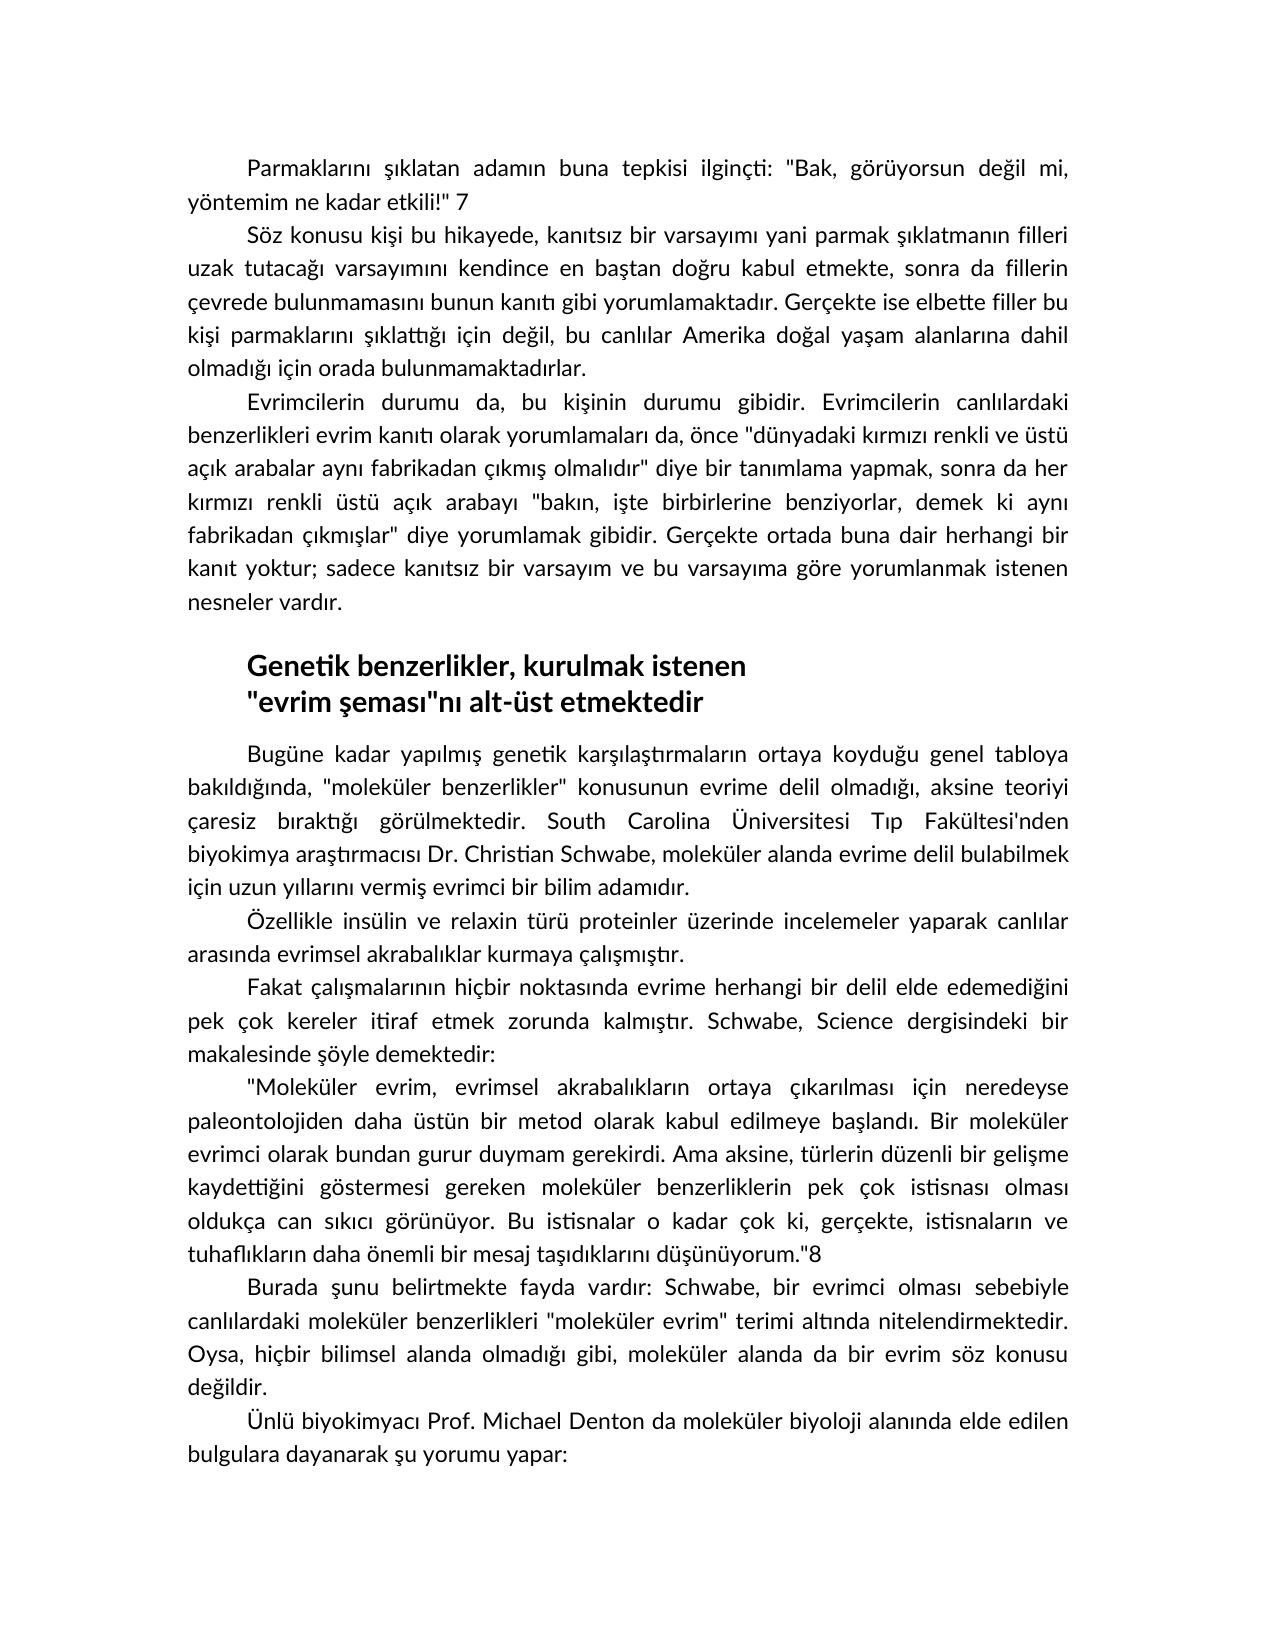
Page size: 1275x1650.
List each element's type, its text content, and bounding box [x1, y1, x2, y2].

text Söz konusu kişi bu hikayede, kanıtsız bir varsayımı yani parmak şıklatmanın filleri uzak tutacağı varsayımını kendince en baştan doğru kabul etmekte, sonra da fillerin çevrede bulunmamasını bunun kanıtı gibi yorumlamaktadır. Gerçekte ise elbette filler bu kişi parmaklarını şıklattığı için değil, bu canlılar Amerika doğal yaşam alanlarına dahil olmadığı için orada bulunmamaktadırlar. [187, 217, 1070, 383]
text Genetik benzerlikler, kurulmak istenen [187, 650, 1070, 683]
text "Moleküler evrim, evrimsel akrabalıkların ortaya çıkarılması için neredeyse paleontolojiden daha üstün bir metod olarak kabul edilmeye başlandı. Bir moleküler evrimci olarak bundan gurur duymam gerekirdi. Ama aksine, türlerin düzenli bir gelişme kaydettiğini göstermesi gereken moleküler benzerliklerin pek çok istisnası olması oldukça can sıkıcı görünüyor. Bu istisnalar o kadar çok ki, gerçekte, istisnaların ve tuhaflıkların daha önemli bir mesaj taşıdıklarını düşünüyorum."8 [187, 1069, 1070, 1269]
text "evrim şeması"nı alt-üst etmektedir [187, 683, 1070, 718]
text Fakat çalışmalarının hiçbir noktasında evrime herhangi bir delil elde edemediğini pek çok kereler itiraf etmek zorunda kalmıştır. Schwabe, Science dergisindeki bir makalesinde şöyle demektedir: [187, 969, 1070, 1069]
text Bugüne kadar yapılmış genetik karşılaştırmaların ortaya koyduğu genel tabloya bakıldığında, "moleküler benzerlikler" konusunun evrime delil olmadığı, aksine teoriyi çaresiz bıraktığı görülmektedir. South Carolina Üniversitesi Tıp Fakültesi'nden biyokimya araştırmacısı Dr. Christian Schwabe, moleküler alanda evrime delil bulabilmek için uzun yıllarını vermiş evrimci bir bilim adamıdır. [187, 736, 1070, 902]
text Ünlü biyokimyacı Prof. Michael Denton da moleküler biyoloji alanında elde edilen bulgulara dayanarak şu yorumu yapar: [187, 1402, 1070, 1469]
text Burada şunu belirtmekte fayda vardır: Schwabe, bir evrimci olması sebebiyle canlılardaki moleküler benzerlikleri "moleküler evrim" terimi altında nitelendirmektedir. Oysa, hiçbir bilimsel alanda olmadığı gibi, moleküler alanda da bir evrim söz konusu değildir. [187, 1269, 1070, 1402]
text Parmaklarını şıklatan adamın buna tepkisi ilginçti: "Bak, görüyorsun değil mi, yöntemim ne kadar etkili!" 7 [187, 150, 1070, 217]
text Evrimcilerin durumu da, bu kişinin durumu gibidir. Evrimcilerin canlılardaki benzerlikleri evrim kanıtı olarak yorumlamaları da, önce "dünyadaki kırmızı renkli ve üstü açık arabalar aynı fabrikadan çıkmış olmalıdır" diye bir tanımlama yapmak, sonra da her kırmızı renkli üstü açık arabayı "bakın, işte birbirlerine benziyorlar, demek ki aynı fabrikadan çıkmışlar" diye yorumlamak gibidir. Gerçekte ortada buna dair herhangi bir kanıt yoktur; sadece kanıtsız bir varsayım ve bu varsayıma göre yorumlanmak istenen nesneler vardır. [187, 383, 1070, 617]
text Özellikle insülin ve relaxin türü proteinler üzerinde incelemeler yaparak canlılar arasında evrimsel akrabalıklar kurmaya çalışmıştır. [187, 902, 1070, 969]
